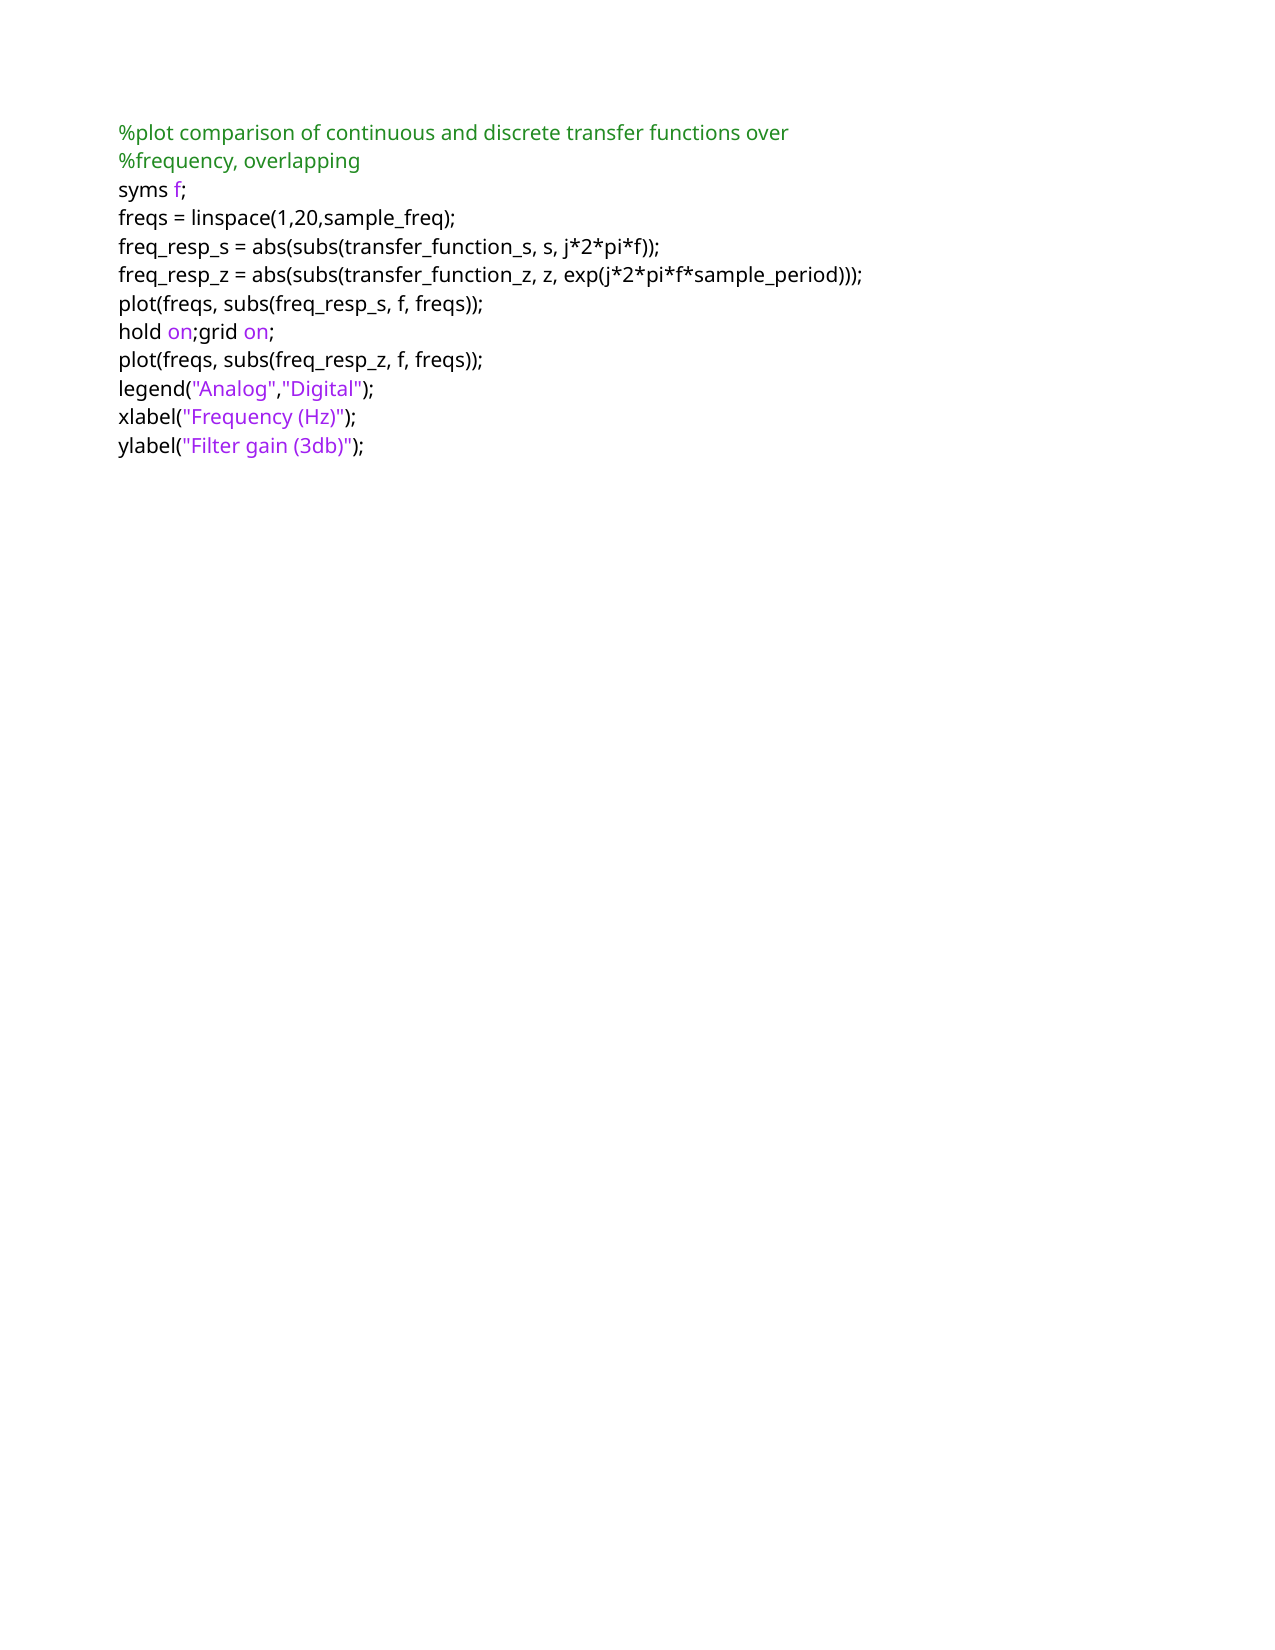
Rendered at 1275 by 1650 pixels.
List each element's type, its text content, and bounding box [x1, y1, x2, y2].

text legend("Analog","Digital"); [118, 374, 1157, 402]
text hold on;grid on; [118, 317, 1157, 346]
text %plot comparison of continuous and discrete transfer functions over [118, 118, 1157, 147]
text ylabel("Filter gain (3db)"); [118, 431, 1157, 459]
text xlabel("Frequency (Hz)"); [118, 402, 1157, 431]
text syms f; [118, 175, 1157, 203]
text freq_resp_s = abs(subs(transfer_function_s, s, j*2*pi*f)); [118, 232, 1157, 260]
text plot(freqs, subs(freq_resp_s, f, freqs)); [118, 289, 1157, 317]
text freqs = linspace(1,20,sample_freq); [118, 203, 1157, 232]
text freq_resp_z = abs(subs(transfer_function_z, z, exp(j*2*pi*f*sample_period))); [118, 260, 1157, 289]
text %frequency, overlapping [118, 147, 1157, 175]
text plot(freqs, subs(freq_resp_z, f, freqs)); [118, 346, 1157, 374]
